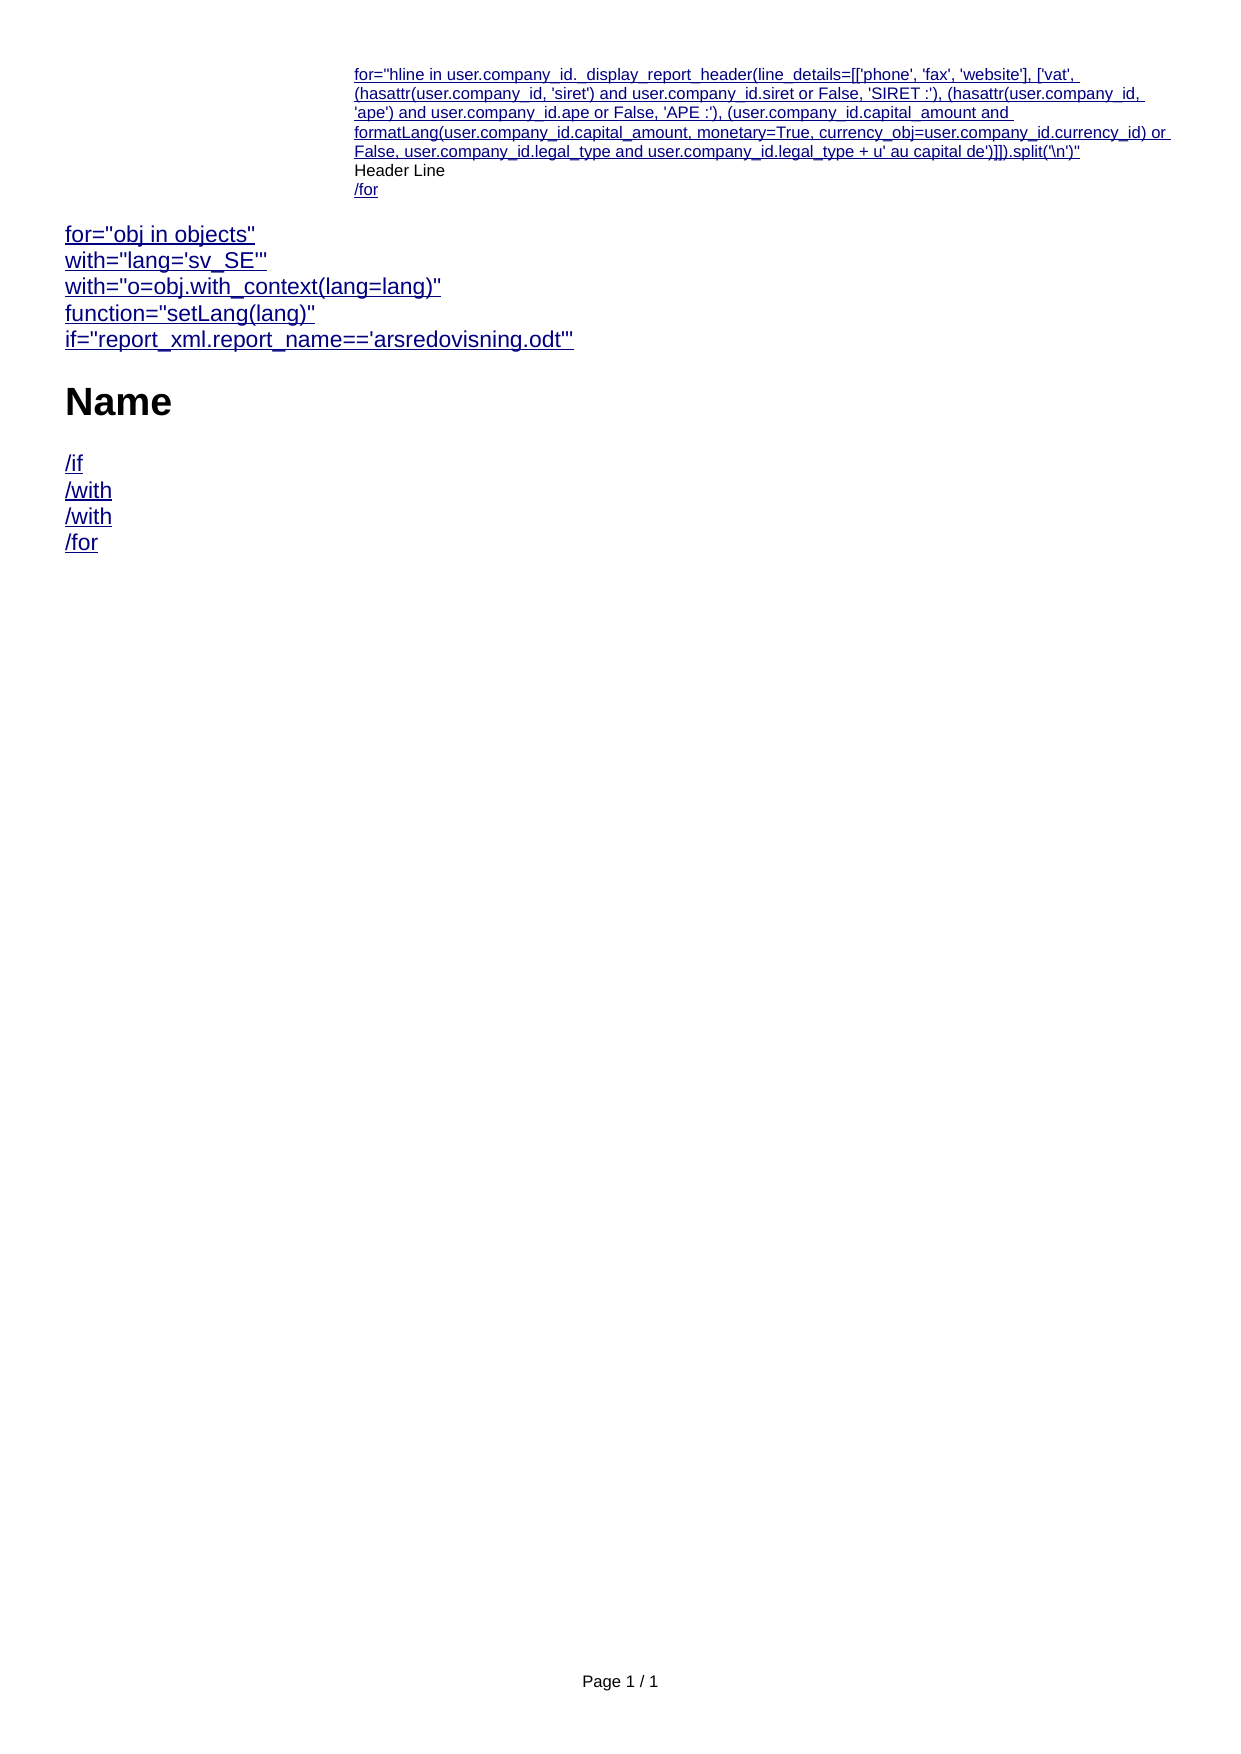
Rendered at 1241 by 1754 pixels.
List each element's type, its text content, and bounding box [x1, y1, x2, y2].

text for="obj in objects" [65, 221, 1175, 247]
text /with [65, 503, 1175, 529]
text /for [65, 529, 1175, 556]
text if="report_xml.report_name=='arsredovisning.odt'" [65, 326, 1175, 352]
text /with [65, 477, 1175, 503]
subtitle Name [65, 379, 1175, 424]
text function="setLang(lang)" [65, 300, 1175, 326]
text with="o=obj.with_context(lang=lang)" [65, 273, 1175, 300]
text with="lang='sv_SE'" [65, 247, 1175, 273]
text /if [65, 450, 1175, 477]
